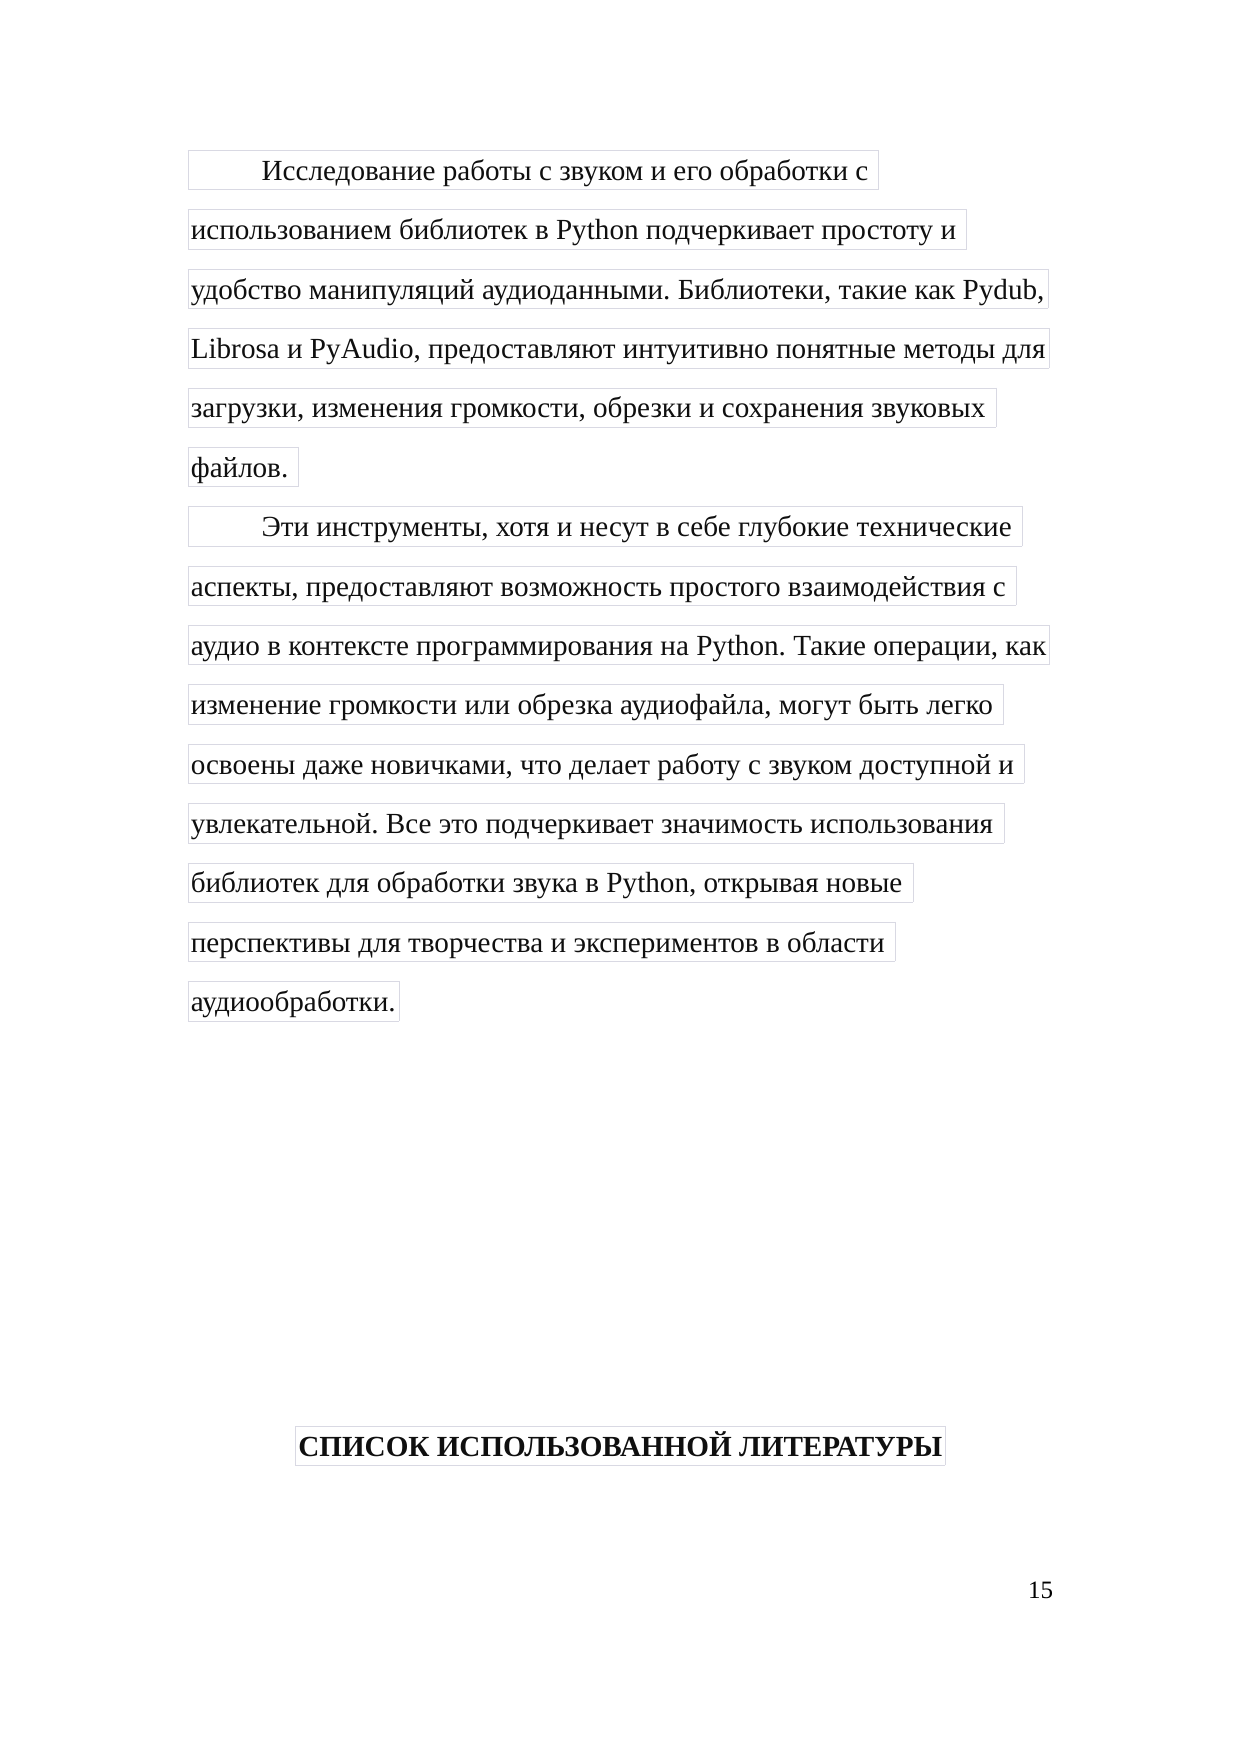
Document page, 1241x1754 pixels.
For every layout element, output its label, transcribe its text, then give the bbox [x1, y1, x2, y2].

text [946, 1426, 1053, 1465]
text Эти инструменты, хотя и несут в себе глубокие технические аспекты, предоставляют возможность простого взаимодействия с аудио в контексте программирования на Python. Такие операции, как изменение громкости или обрезка аудиофайла, могут быть легко освоены даже новичками, что делает работу с звуком доступной и увлекательной. Все это подчеркивает значимость использования библиотек для обработки звука в Python, открывая новые перспективы для творчества и экспериментов в области аудиообработки. [187, 506, 1053, 1021]
text Исследование работы с звуком и его обработки с использованием библиотек в Python подчеркивает простоту и удобство манипуляций аудиоданными. Библиотеки, такие как Pydub, Librosa и PyAudio, предоставляют интуитивно понятные методы для загрузки, изменения громкости, обрезки и сохранения звуковых файлов. [187, 150, 1053, 486]
text [187, 1426, 295, 1465]
text СПИСОК ИСПОЛЬЗОВАННОЙ ЛИТЕРАТУРЫ [296, 1427, 945, 1465]
